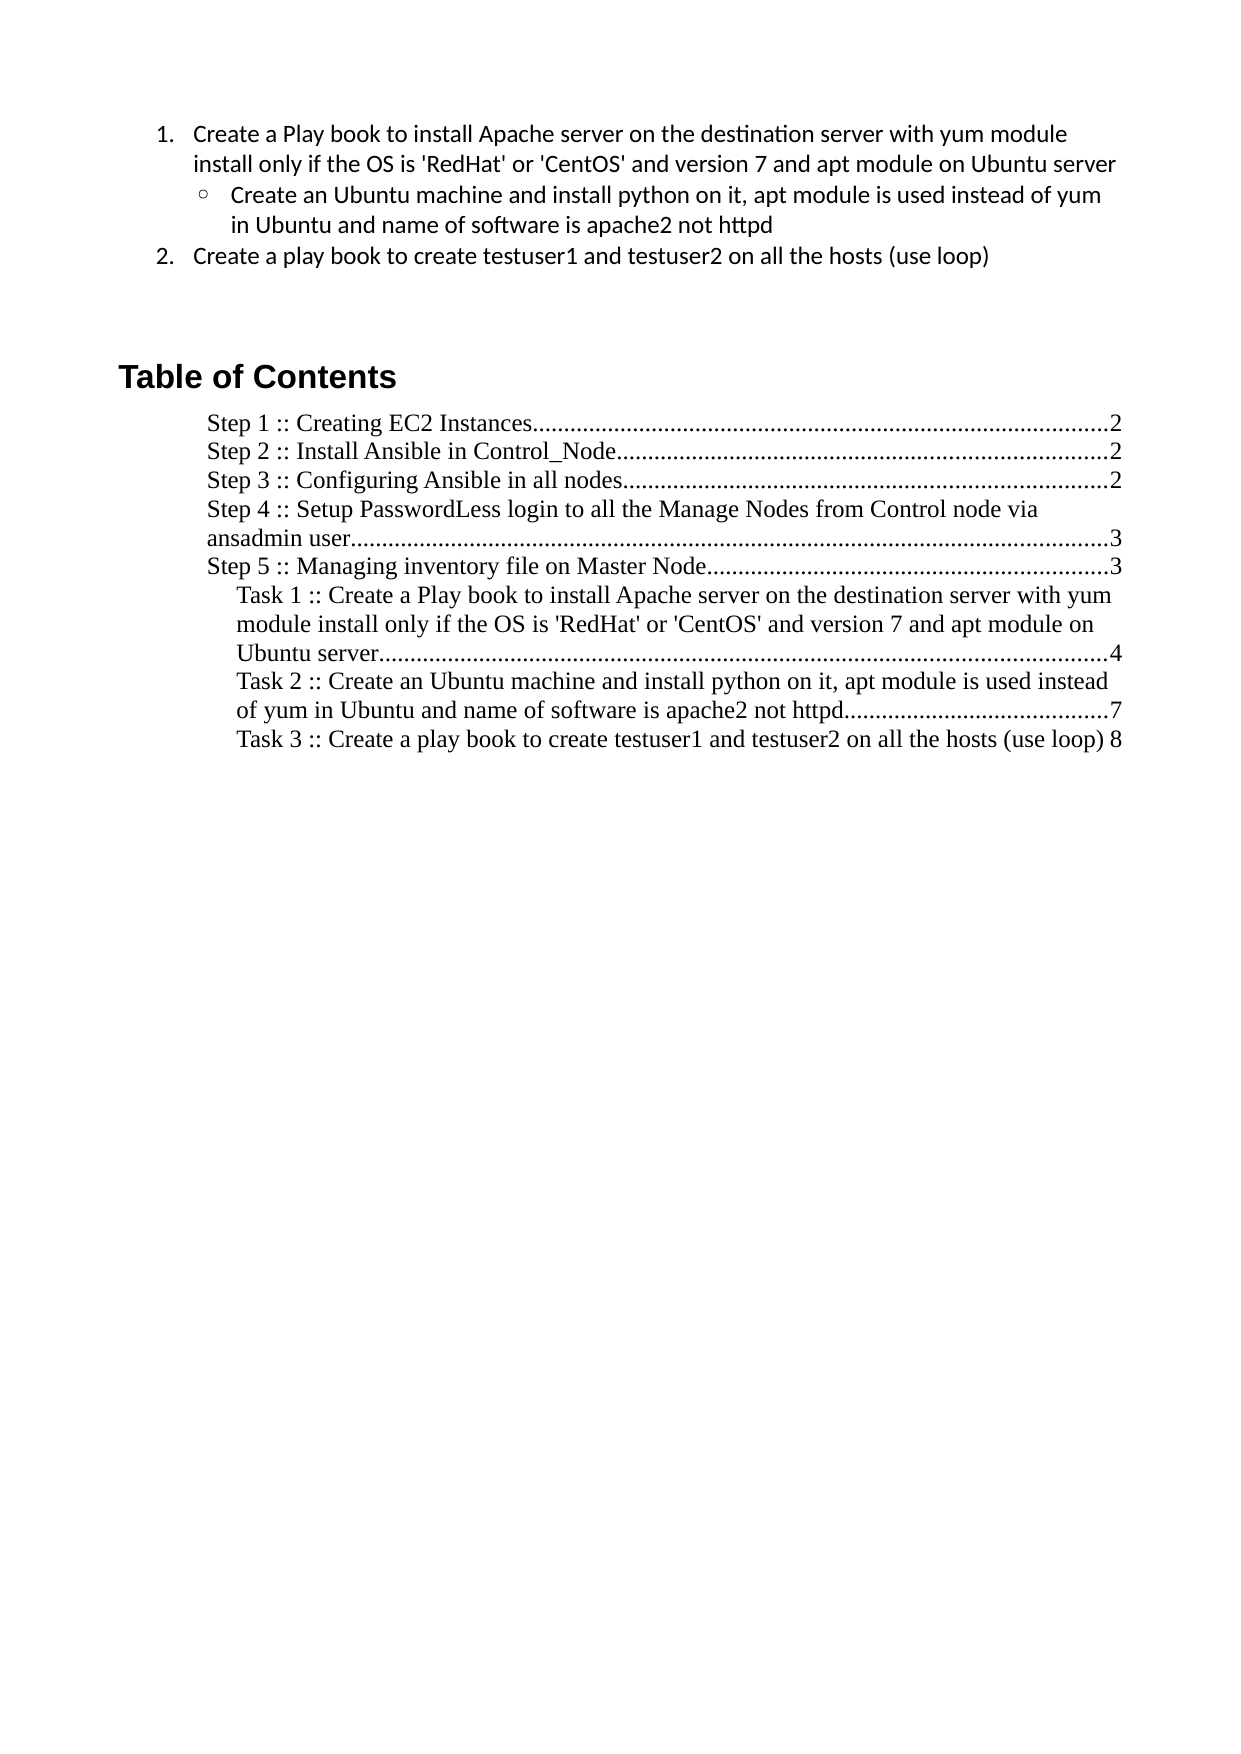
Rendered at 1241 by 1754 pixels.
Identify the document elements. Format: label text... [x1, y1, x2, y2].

text Task 3 :: Create a play book to create testuser1 and testuser2 on all the hosts (use loop) 8 [236, 724, 1122, 753]
text Task 2 :: Create an Ubuntu machine and install python on it, apt module is used instead of yum in Ubuntu and name of software is apache2 not httpd 7 [236, 666, 1122, 724]
text Step 1 :: Creating EC2 Instances 2 [207, 408, 1122, 436]
text Task 1 :: Create a Play book to install Apache server on the destination server with yum module install only if the OS is 'RedHat' or 'CentOS' and version 7 and apt module on Ubuntu server 4 [236, 580, 1122, 666]
list Create a Play book to install Apache server on the destination server with yum module install only if the OS is 'RedHat' or 'CentOS' and version 7 and apt module on Ubuntu server [156, 118, 1122, 179]
list Create a play book to create testuser1 and testuser2 on all the hosts (use loop) [156, 240, 1122, 271]
subtitle Table of Contents [118, 357, 1122, 395]
text Step 3 :: Configuring Ansible in all nodes 2 [207, 465, 1122, 494]
text Step 5 :: Managing inventory file on Master Node 3 [207, 551, 1122, 580]
text Step 4 :: Setup PasswordLess login to all the Manage Nodes from Control node via ansadmin user 3 [207, 494, 1122, 551]
text Step 2 :: Install Ansible in Control_Node 2 [207, 436, 1122, 465]
list Create an Ubuntu machine and install python on it, apt module is used instead of yum in Ubuntu and name of software is apache2 not httpd [193, 179, 1122, 240]
